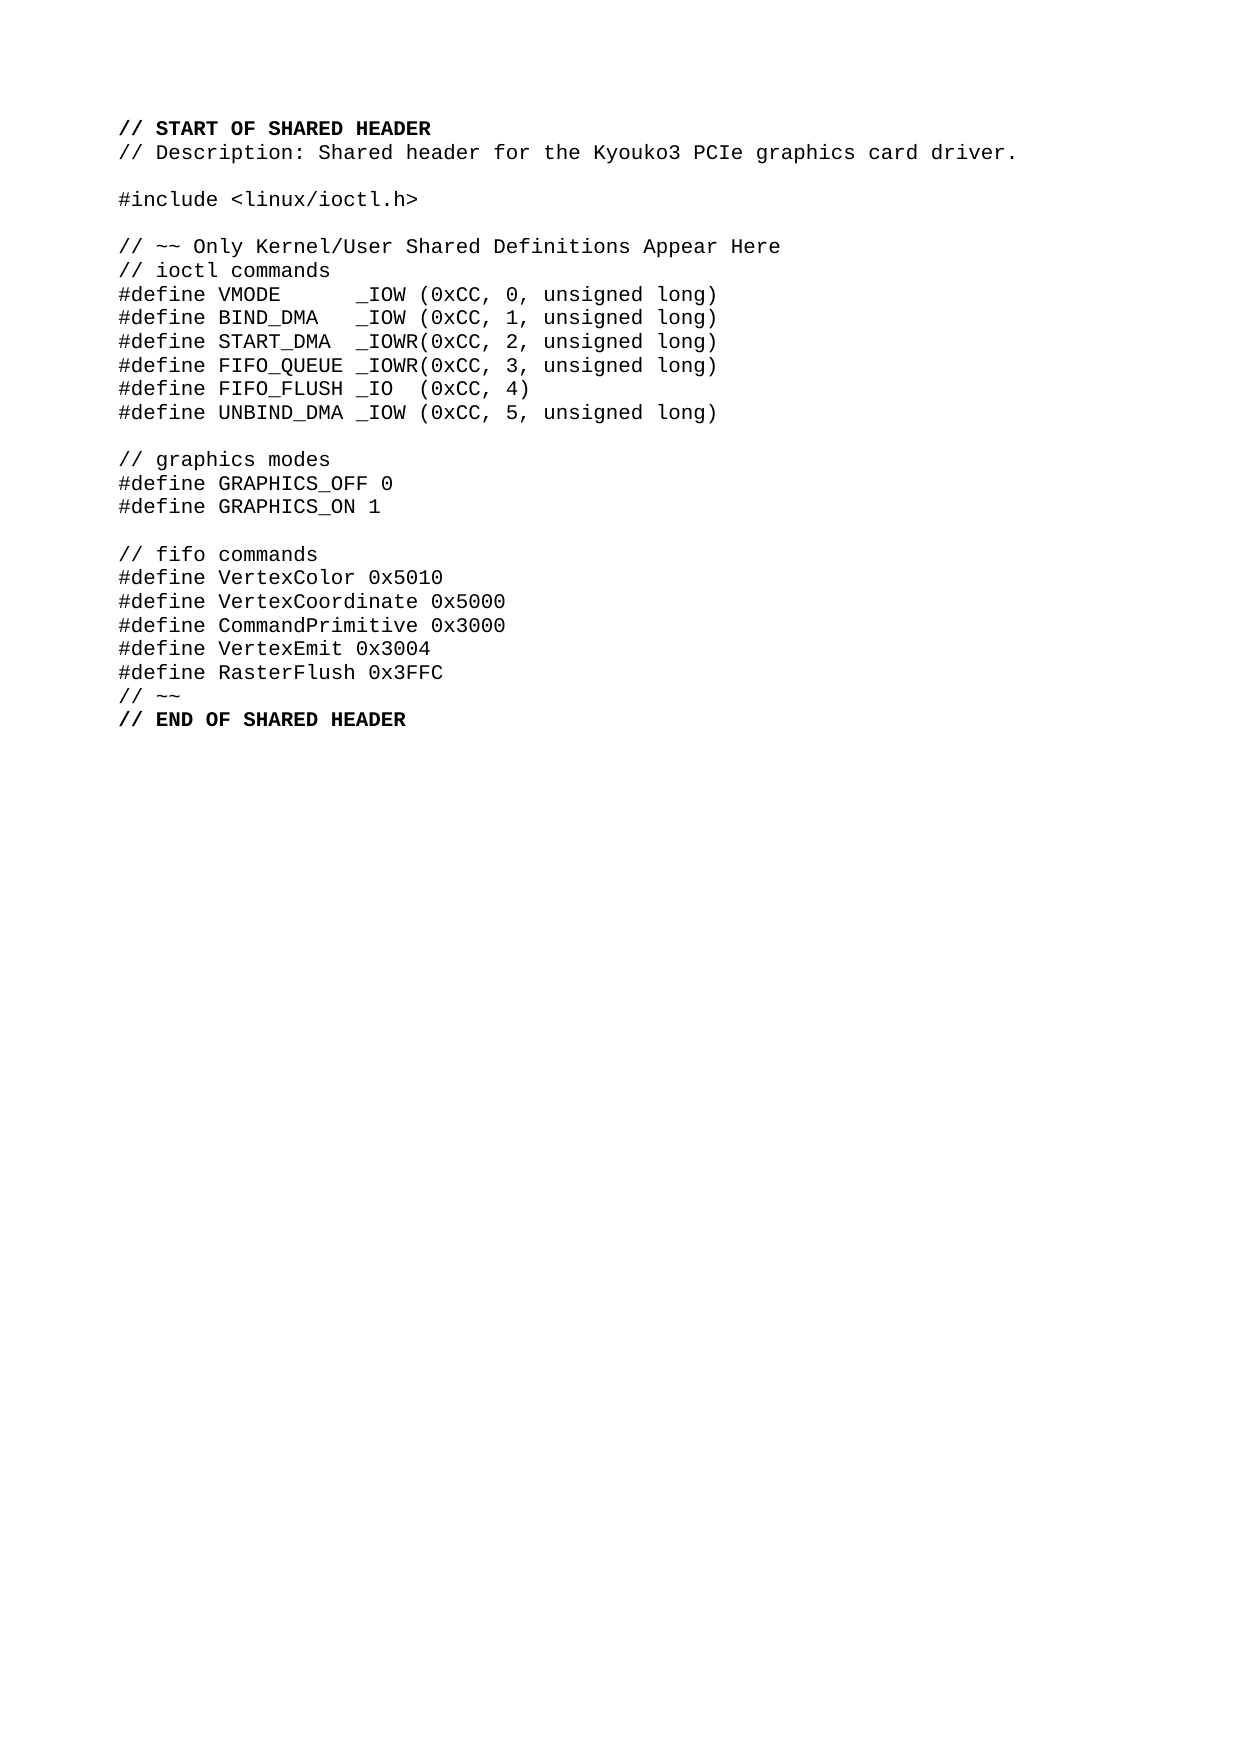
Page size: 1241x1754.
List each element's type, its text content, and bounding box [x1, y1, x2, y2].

text #include <linux/ioctl.h> [118, 189, 1122, 213]
text #define VertexColor 0x5010 [118, 567, 1122, 591]
text // fifo commands [118, 544, 1122, 567]
text #define GRAPHICS_OFF 0 [118, 473, 1122, 496]
text // END OF SHARED HEADER [118, 709, 1122, 733]
text // Description: Shared header for the Kyouko3 PCIe graphics card driver. [118, 142, 1122, 165]
text #define BIND_DMA _IOW (0xCC, 1, unsigned long) [118, 307, 1122, 331]
text #define FIFO_QUEUE _IOWR(0xCC, 3, unsigned long) [118, 354, 1122, 378]
text #define GRAPHICS_ON 1 [118, 496, 1122, 520]
text // ~~ Only Kernel/User Shared Definitions Appear Here [118, 236, 1122, 260]
text #define VertexEmit 0x3004 [118, 638, 1122, 662]
text #define FIFO_FLUSH _IO (0xCC, 4) [118, 378, 1122, 402]
text #define UNBIND_DMA _IOW (0xCC, 5, unsigned long) [118, 402, 1122, 426]
text #define START_DMA _IOWR(0xCC, 2, unsigned long) [118, 331, 1122, 354]
text // graphics modes [118, 449, 1122, 473]
text #define CommandPrimitive 0x3000 [118, 615, 1122, 638]
text // START OF SHARED HEADER [118, 118, 1122, 142]
text #define VMODE _IOW (0xCC, 0, unsigned long) [118, 284, 1122, 307]
text #define VertexCoordinate 0x5000 [118, 591, 1122, 615]
text // ioctl commands [118, 260, 1122, 284]
text #define RasterFlush 0x3FFC [118, 662, 1122, 686]
text // ~~ [118, 686, 1122, 709]
